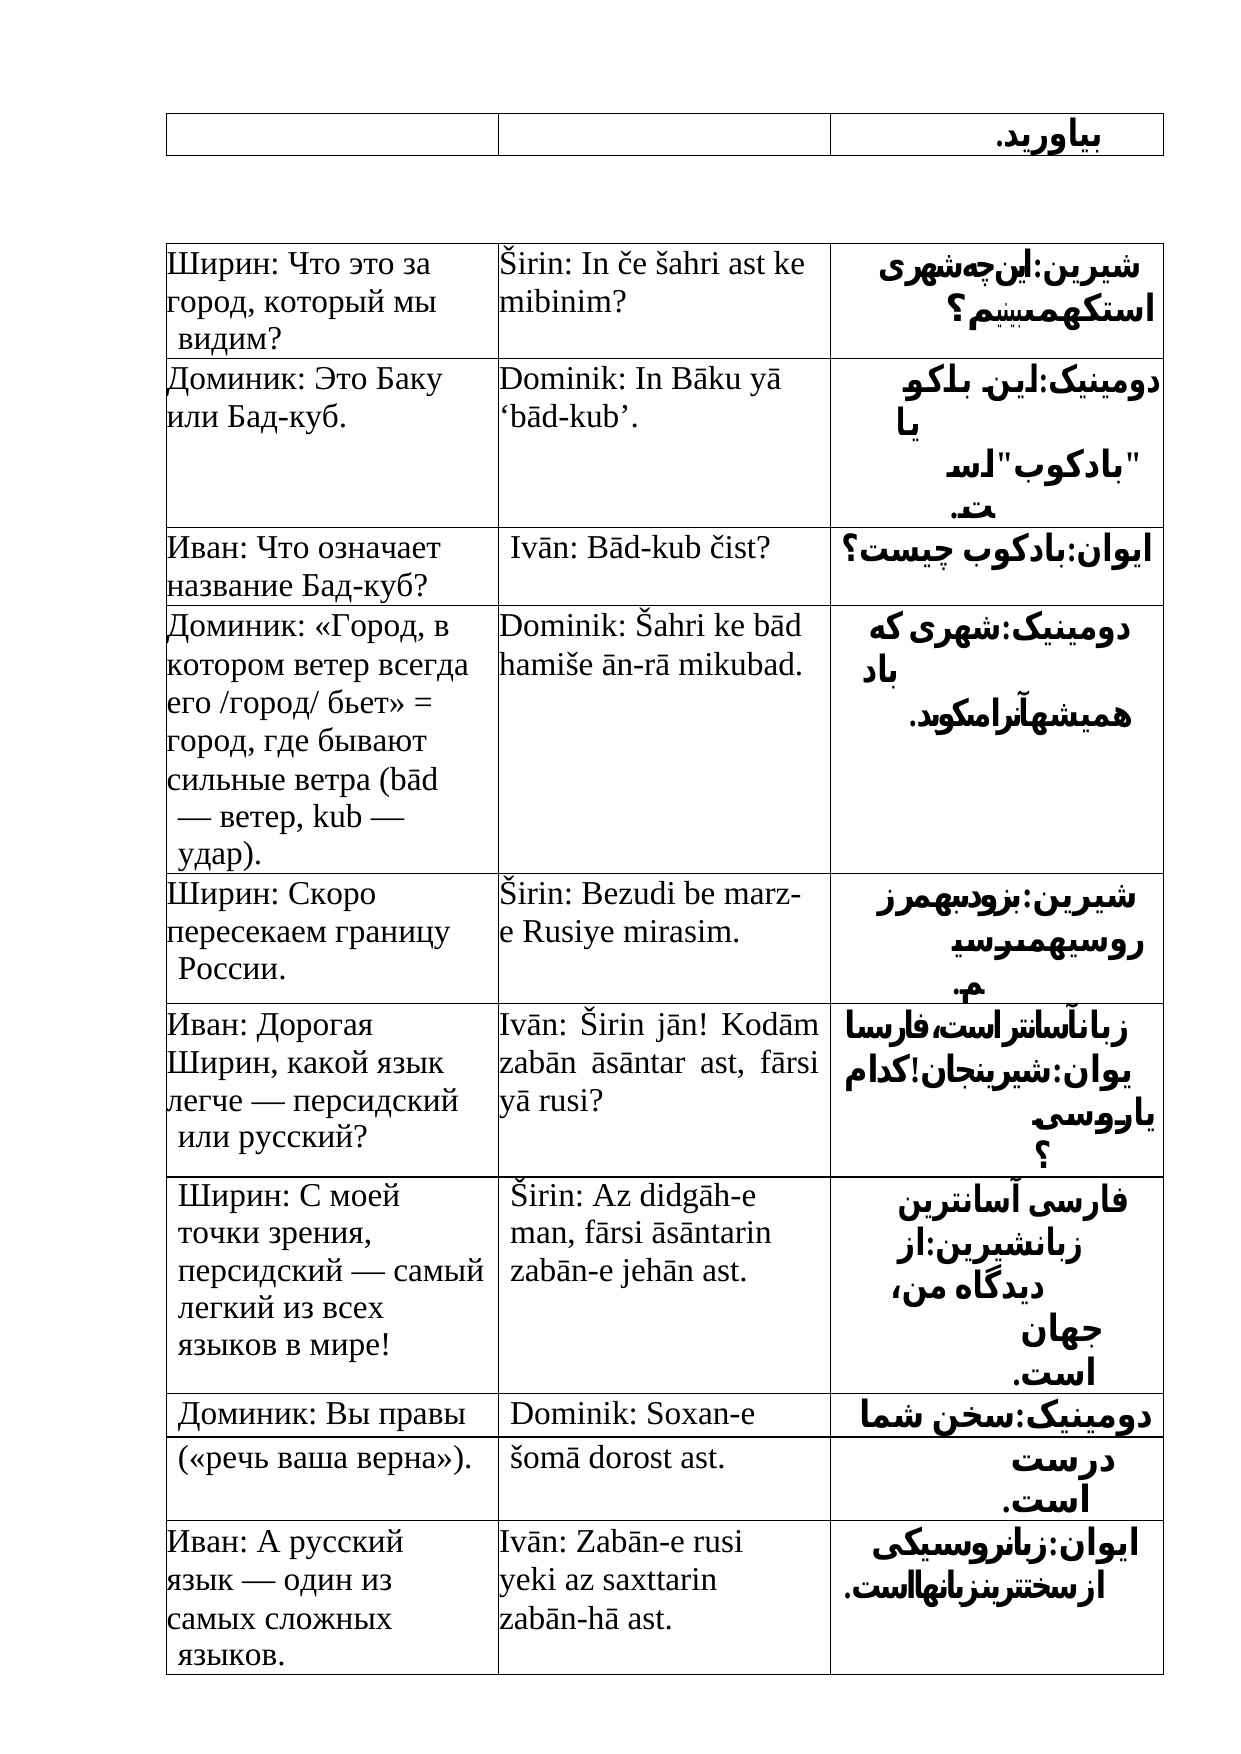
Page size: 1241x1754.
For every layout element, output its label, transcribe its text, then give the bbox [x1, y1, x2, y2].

table_cell فارسى آسانترين زبانشيرين:از ديدگاه من، جھان است. [831, 1178, 1163, 1393]
table_header Ширин: Что это за город, который мы видим? [167, 244, 498, 357]
table_header شيرين:اين چه شھرى استكهمىبينيم؟ [831, 244, 1163, 357]
table_cell Ivān: Bād-kub čist? [499, 528, 830, 604]
table_cell Иван: Что означает название Бад-куб? [167, 528, 498, 604]
table_cell دومينيک:سخن شما [831, 1394, 1163, 1436]
table_cell [499, 1289, 830, 1326]
table_cell языков в мире! [167, 1326, 498, 1393]
table_cell легкий из всех [167, 1289, 498, 1326]
table_cell персидский — самый [167, 1252, 498, 1289]
table_cell Širin: Az didgāh-e [499, 1178, 830, 1215]
table_cell точки зрения, [167, 1215, 498, 1252]
table_cell Dominik: In Bāku yā ‘bād-kub’. [499, 359, 830, 527]
table_header درست است. [831, 1438, 1163, 1520]
table_cell زبانآسانتراست،فارسىايوان:شيرينجان!كدام ياروسى؟ [831, 1004, 1163, 1176]
table_cell zabān-e jehān ast. [499, 1252, 830, 1289]
table_cell [499, 114, 830, 155]
table_cell Доминик: Это Баку или Бад-куб. [167, 359, 498, 527]
table_cell Dominik: Soxan-e [499, 1394, 830, 1436]
table_cell شيرين:بزودىبهمرز روسيهمىرسيم. [831, 874, 1163, 1003]
table_cell Иван: А русский язык — один из самых сложных языков. [167, 1521, 498, 1673]
table_cell ايوان:زبانروسىيكى ازسختترينزبانھااست. [831, 1521, 1163, 1673]
table_cell دومينيک:اين باكو يا "بادكوب"است. [831, 359, 1163, 527]
table_header («речь ваша верна»). [167, 1438, 498, 1520]
table_header Širin: In če šahri ast ke mibinim? [499, 244, 830, 357]
table_cell Доминик: «Город, в котором ветер всегда его /город/ бьет» = город, где бывают сильные ветра (bād — ветер, kub — удар). [167, 606, 498, 872]
table_cell ايوان:بادكوب چيست؟ [831, 528, 1163, 604]
table_header šomā dorost ast. [499, 1438, 830, 1520]
table_cell Ширин: Скоро пересекаем границу России. [167, 874, 498, 1003]
table_cell Ivān: Širin jān! Kodām zabān āsāntar ast, fārsi yā rusi? [499, 1004, 830, 1176]
table_cell Dominik: Šahri ke bād hamiše ān-rā mikubad. [499, 606, 830, 872]
table_cell پس ازناھار براى ما ايوان:خواھش مىكنم، چاى بياوريد. [831, 114, 1163, 155]
table_cell man, fārsi āsāntarin [499, 1215, 830, 1252]
table_cell Ivān: Zabān-e rusi yeki az saxttarin zabān-hā ast. [499, 1521, 830, 1673]
table_cell Иван: Дорогая Ширин, какой язык легче — персидский или русский? [167, 1004, 498, 1176]
table_cell [167, 114, 498, 155]
table_cell Доминик: Вы правы [167, 1394, 498, 1436]
table_cell [499, 1326, 830, 1393]
table_cell Ширин: С моей [167, 1178, 498, 1215]
table_cell Širin: Bezudi be marz- e Rusiye mirasim. [499, 874, 830, 1003]
table_cell دومينيک:شھرى كه باد ھميشهآنرا مىكوبد. [831, 606, 1163, 872]
